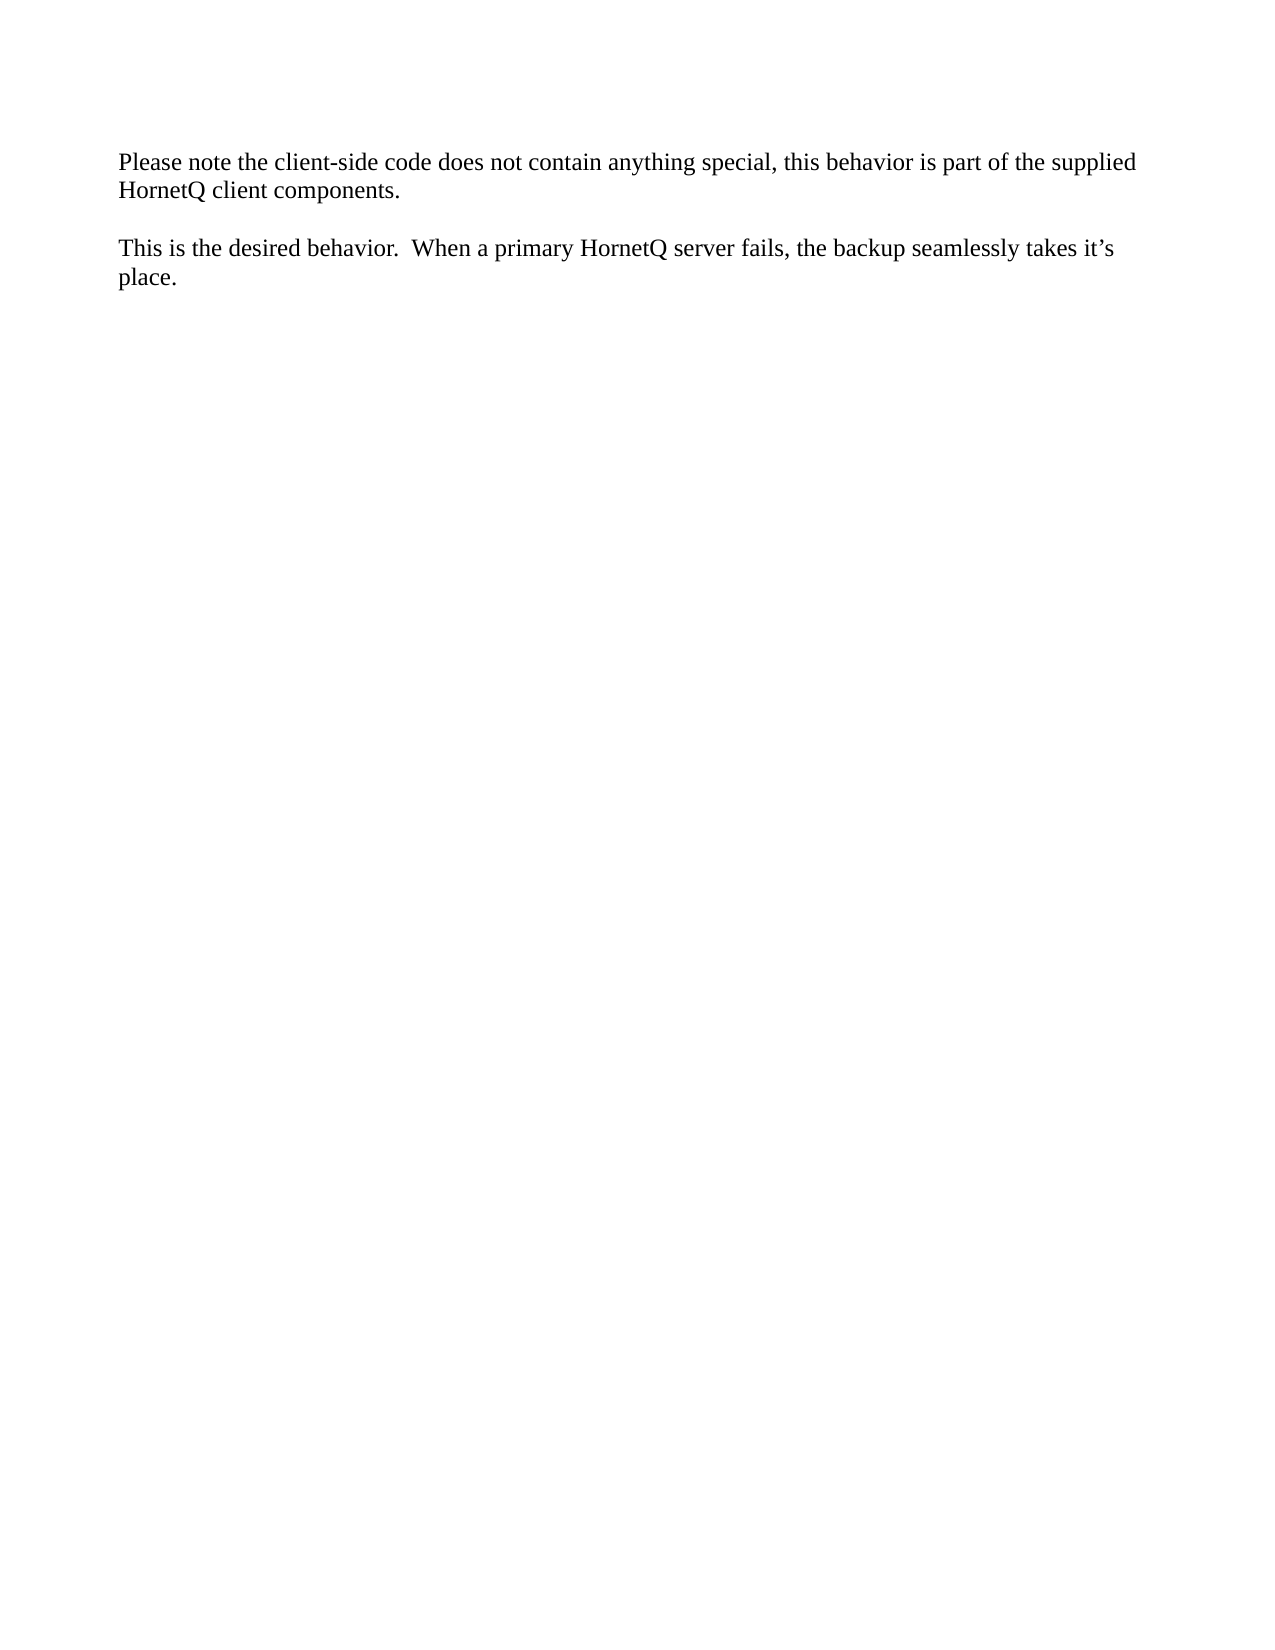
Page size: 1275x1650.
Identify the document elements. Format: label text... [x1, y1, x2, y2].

text This is the desired behavior. When a primary HornetQ server fails, the backup seamlessly takes it’s place. [118, 233, 1157, 291]
text Please note the client-side code does not contain anything special, this behavior is part of the supplied HornetQ client components. [118, 147, 1157, 204]
